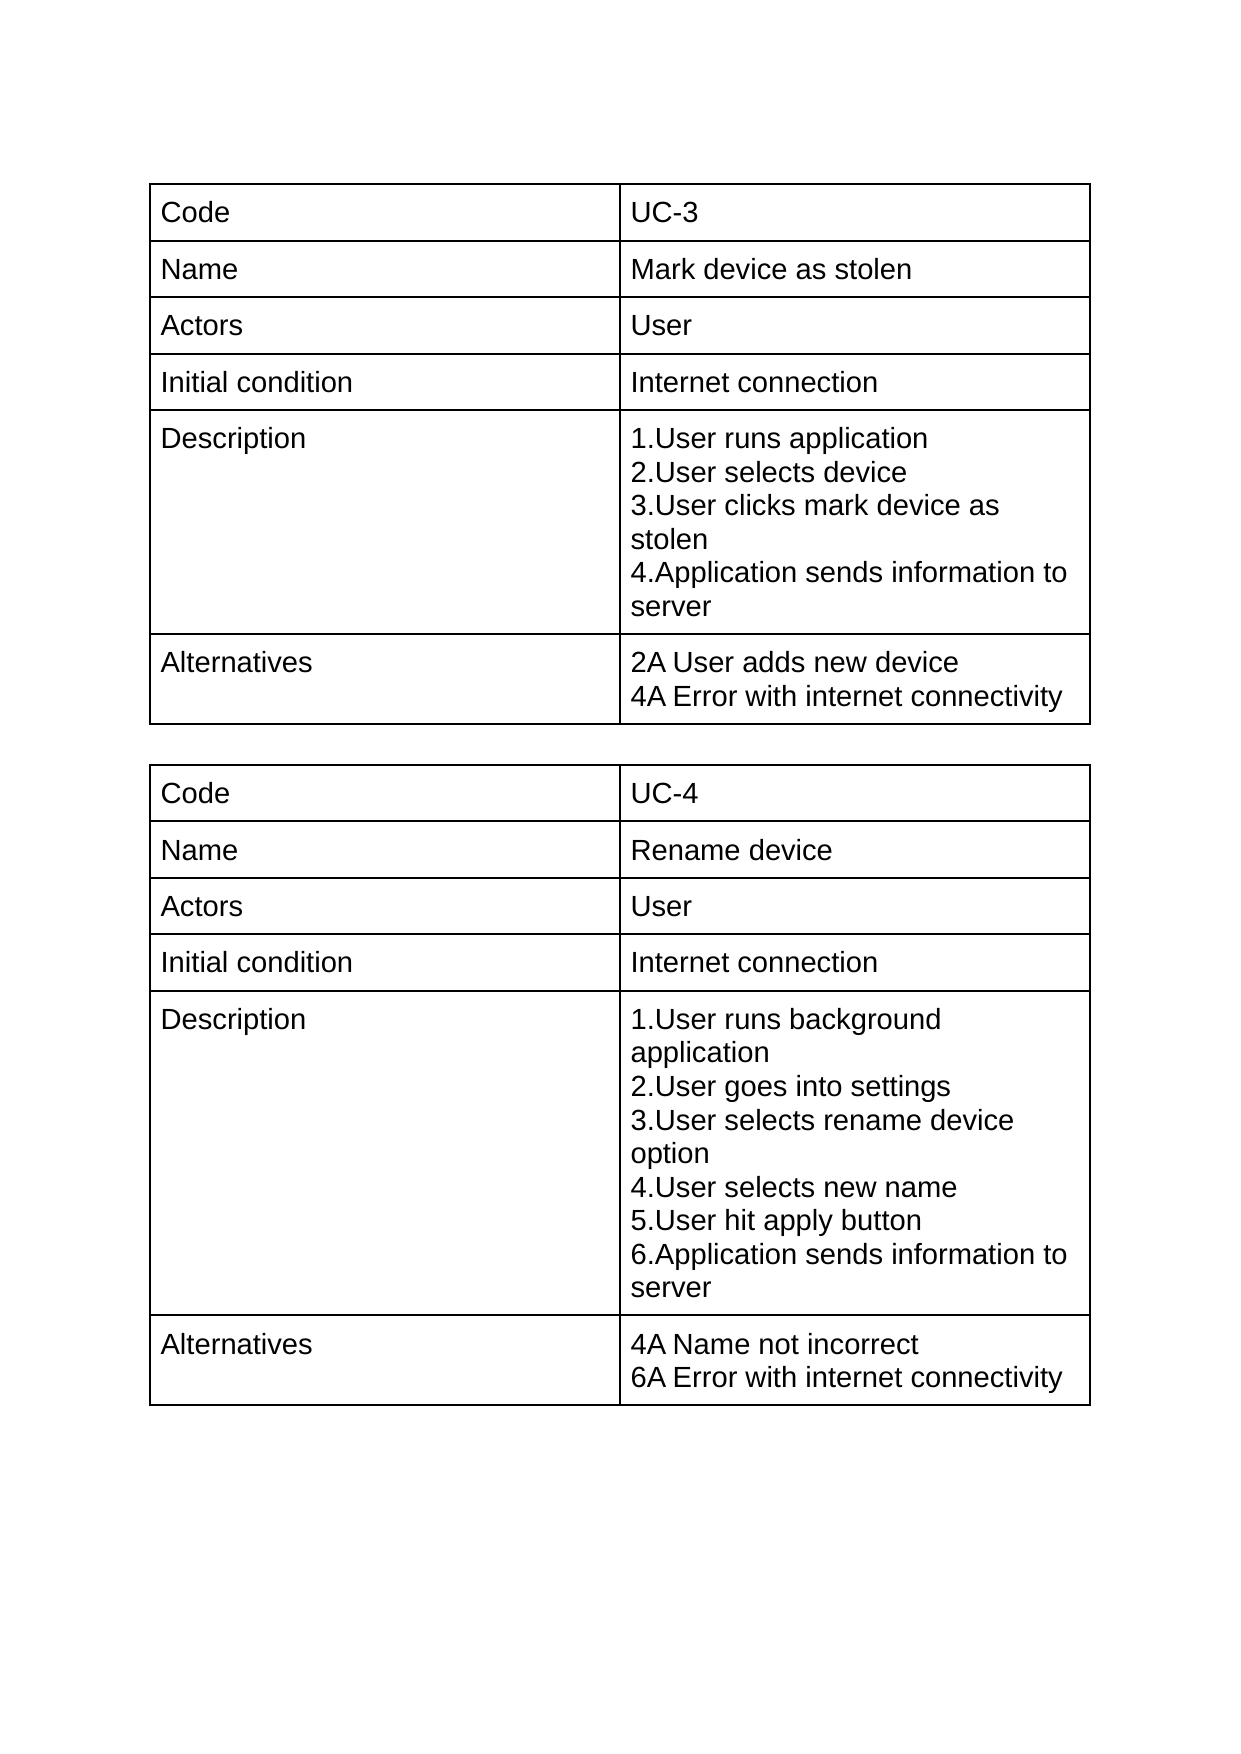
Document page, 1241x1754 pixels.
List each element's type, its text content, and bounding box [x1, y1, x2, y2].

table_cell Alternatives [151, 1316, 619, 1404]
table_cell Mark device as stolen [621, 242, 1089, 296]
table_cell Name [151, 822, 619, 877]
table_cell Description [151, 992, 619, 1314]
table_cell Initial condition [151, 935, 619, 989]
table_header UC-3 [621, 185, 1089, 239]
table_header Code [151, 185, 619, 239]
table_cell User [621, 298, 1089, 352]
table_cell 4A Name not incorrect 6A Error with internet connectivity [621, 1316, 1089, 1404]
table_cell Internet connection [621, 935, 1089, 989]
table_cell 1.User runs application 2.User selects device 3.User clicks mark device as stolen 4.Application sends information to server [621, 411, 1089, 633]
table_cell User [621, 879, 1089, 933]
table_header UC-4 [621, 766, 1089, 820]
table_cell Internet connection [621, 355, 1089, 409]
table_cell Actors [151, 298, 619, 352]
table_cell Name [151, 242, 619, 296]
table_header Code [151, 766, 619, 820]
table_cell Rename device [621, 822, 1089, 877]
table_cell Description [151, 411, 619, 633]
table_cell Actors [151, 879, 619, 933]
table_cell Alternatives [151, 635, 619, 723]
table_cell 2A User adds new device 4A Error with internet connectivity [621, 635, 1089, 723]
table_cell 1.User runs background application 2.User goes into settings 3.User selects rename device option 4.User selects new name 5.User hit apply button 6.Application sends information to server [621, 992, 1089, 1314]
table_cell Initial condition [151, 355, 619, 409]
